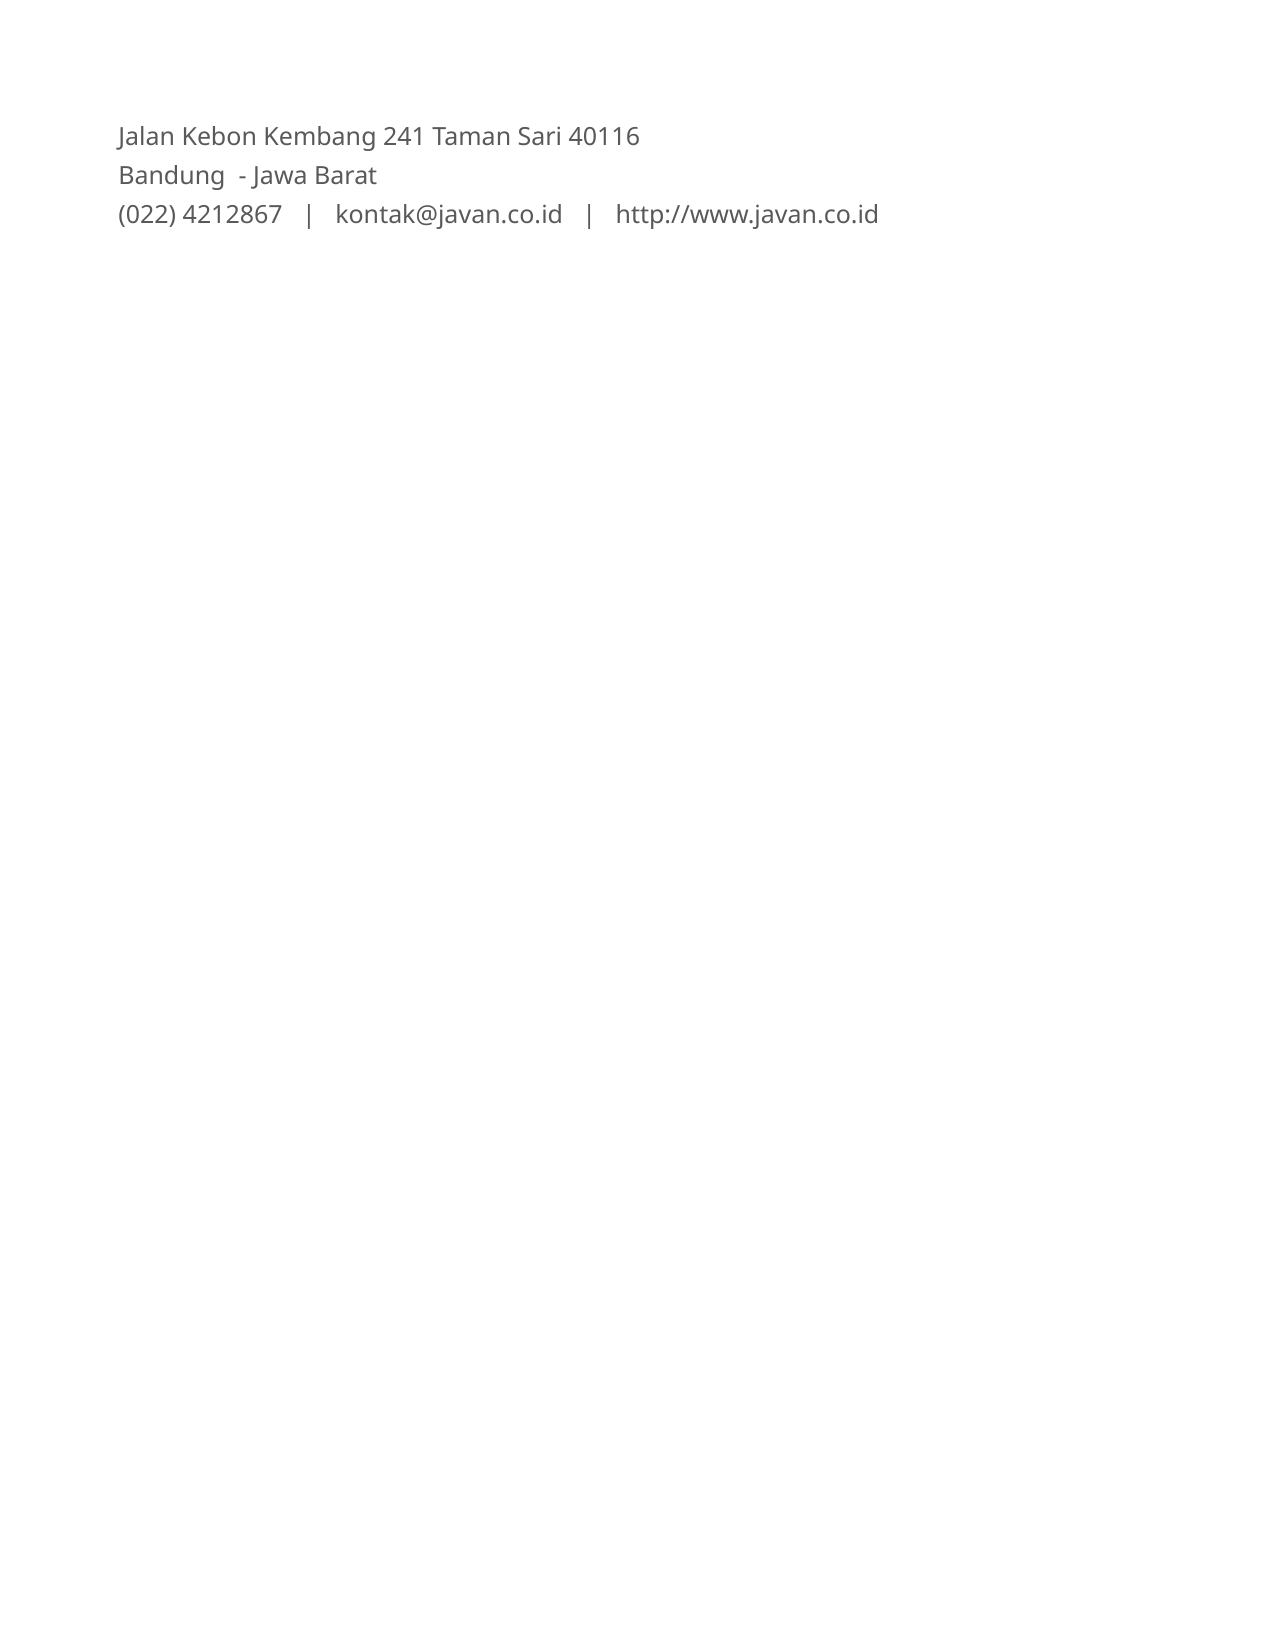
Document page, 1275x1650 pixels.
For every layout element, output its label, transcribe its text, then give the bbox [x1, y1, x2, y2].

text (022) 4212867 | kontak@javan.co.id | http://www.javan.co.id [118, 196, 1157, 231]
text Bandung - Jawa Barat [118, 157, 1157, 191]
text Jalan Kebon Kembang 241 Taman Sari 40116 [118, 118, 1157, 152]
